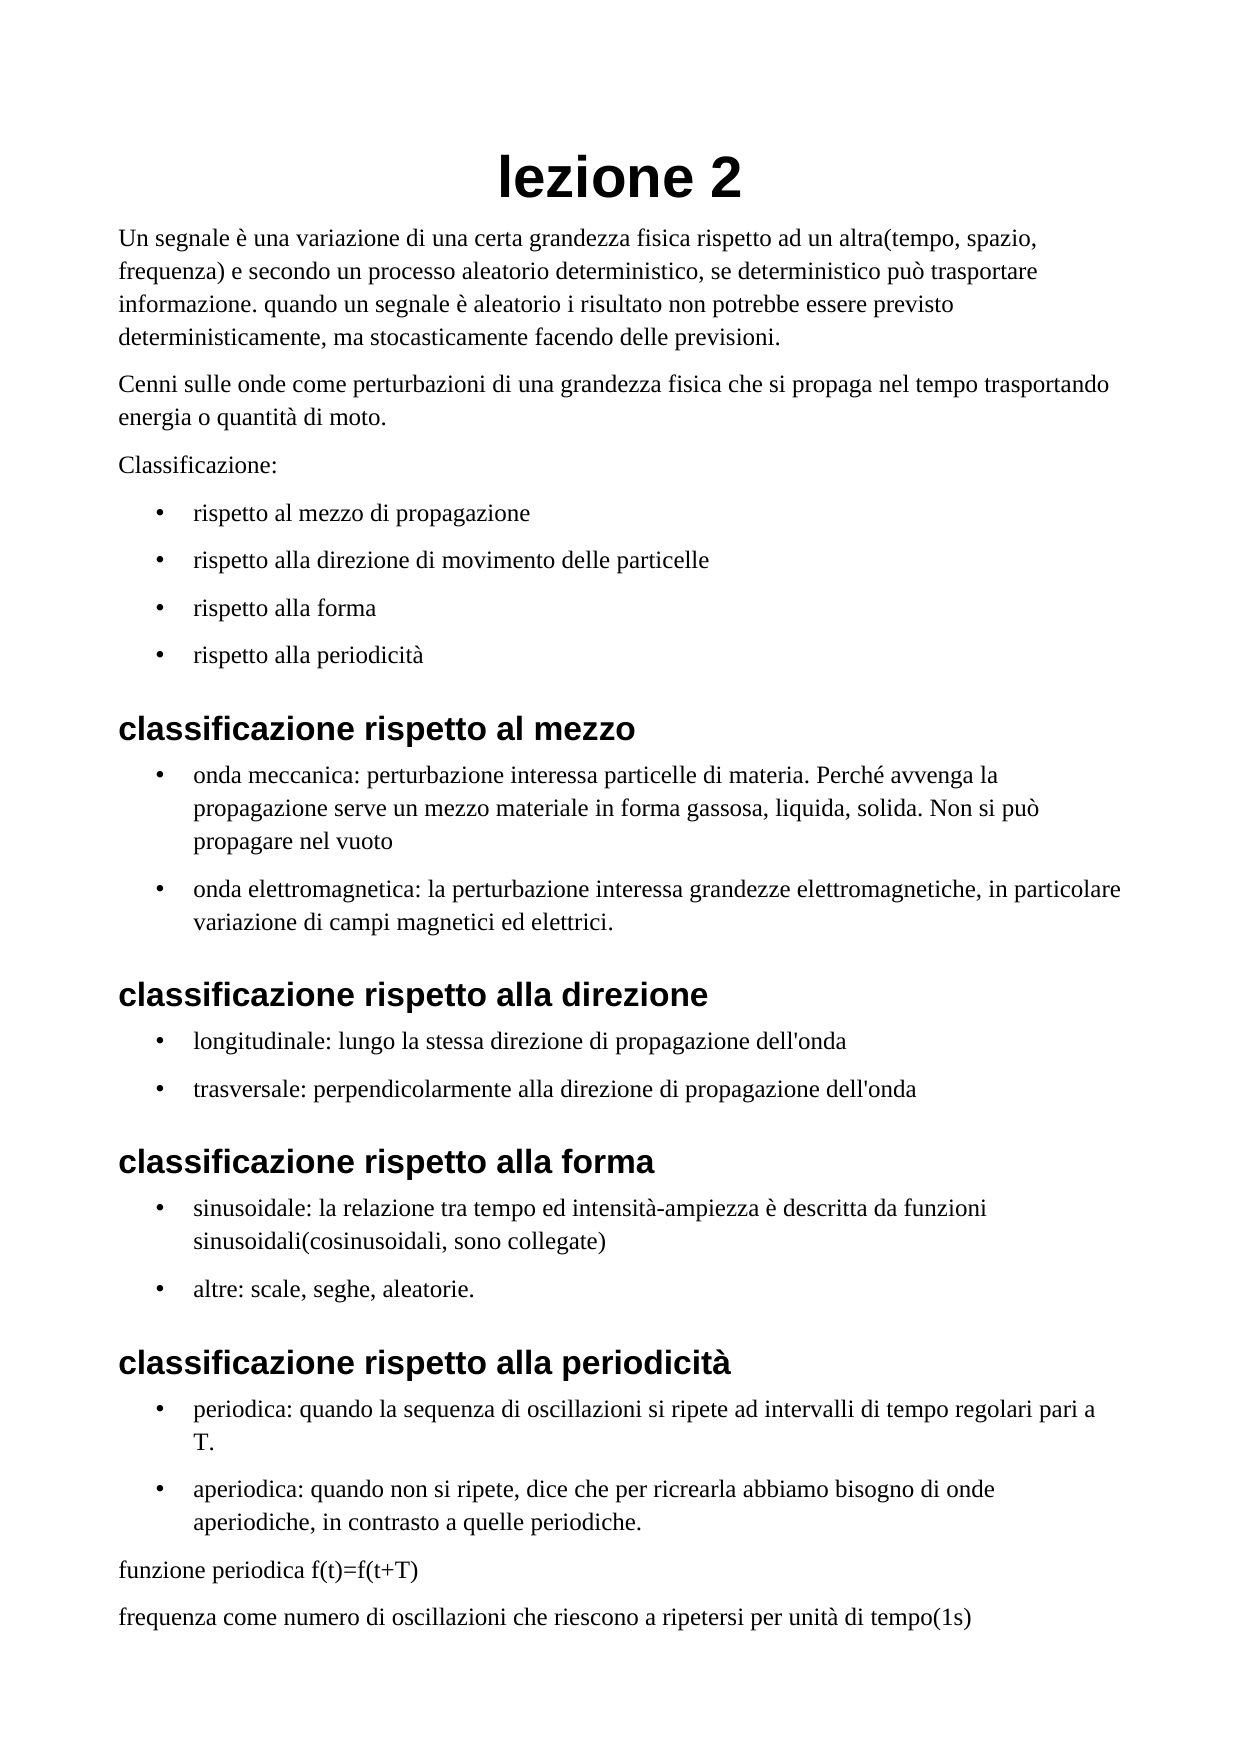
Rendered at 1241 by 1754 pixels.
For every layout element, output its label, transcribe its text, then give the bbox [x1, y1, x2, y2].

list onda elettromagnetica: la perturbazione interessa grandezze elettromagnetiche, in particolare variazione di campi magnetici ed elettrici. [156, 874, 1122, 935]
text Cenni sulle onde come perturbazioni di una grandezza fisica che si propaga nel tempo trasportando energia o quantità di moto. [118, 369, 1122, 431]
list sinusoidale: la relazione tra tempo ed intensità-ampiezza è descritta da funzioni sinusoidali(cosinusoidali, sono collegate) [156, 1193, 1122, 1255]
list longitudinale: lungo la stessa direzione di propagazione dell'onda [156, 1026, 1122, 1055]
list trasversale: perpendicolarmente alla direzione di propagazione dell'onda [156, 1074, 1122, 1103]
subtitle classificazione rispetto alla periodicità [118, 1342, 1122, 1381]
list rispetto alla forma [156, 593, 1122, 622]
title lezione 2 [118, 143, 1122, 210]
subtitle classificazione rispetto alla direzione [118, 975, 1122, 1014]
text frequenza come numero di oscillazioni che riescono a ripetersi per unità di tempo(1s) [118, 1602, 1122, 1631]
subtitle classificazione rispetto alla forma [118, 1142, 1122, 1181]
list periodica: quando la sequenza di oscillazioni si ripete ad intervalli di tempo regolari pari a T. [156, 1394, 1122, 1455]
list rispetto alla periodicità [156, 640, 1122, 669]
text funzione periodica f(t)=f(t+T) [118, 1555, 1122, 1584]
text Un segnale è una variazione di una certa grandezza fisica rispetto ad un altra(tempo, spazio, frequenza) e secondo un processo aleatorio deterministico, se deterministico può trasportare informazione. quando un segnale è aleatorio i risultato non potrebbe essere previsto deterministicamente, ma stocasticamente facendo delle previsioni. [118, 223, 1122, 351]
text Classificazione: [118, 450, 1122, 479]
list rispetto al mezzo di propagazione [156, 498, 1122, 526]
list onda meccanica: perturbazione interessa particelle di materia. Perché avvenga la propagazione serve un mezzo materiale in forma gassosa, liquida, solida. Non si può propagare nel vuoto [156, 760, 1122, 855]
list aperiodica: quando non si ripete, dice che per ricrearla abbiamo bisogno di onde aperiodiche, in contrasto a quelle periodiche. [156, 1474, 1122, 1536]
list rispetto alla direzione di movimento delle particelle [156, 545, 1122, 574]
list altre: scale, seghe, aleatorie. [156, 1274, 1122, 1303]
subtitle classificazione rispetto al mezzo [118, 709, 1122, 747]
